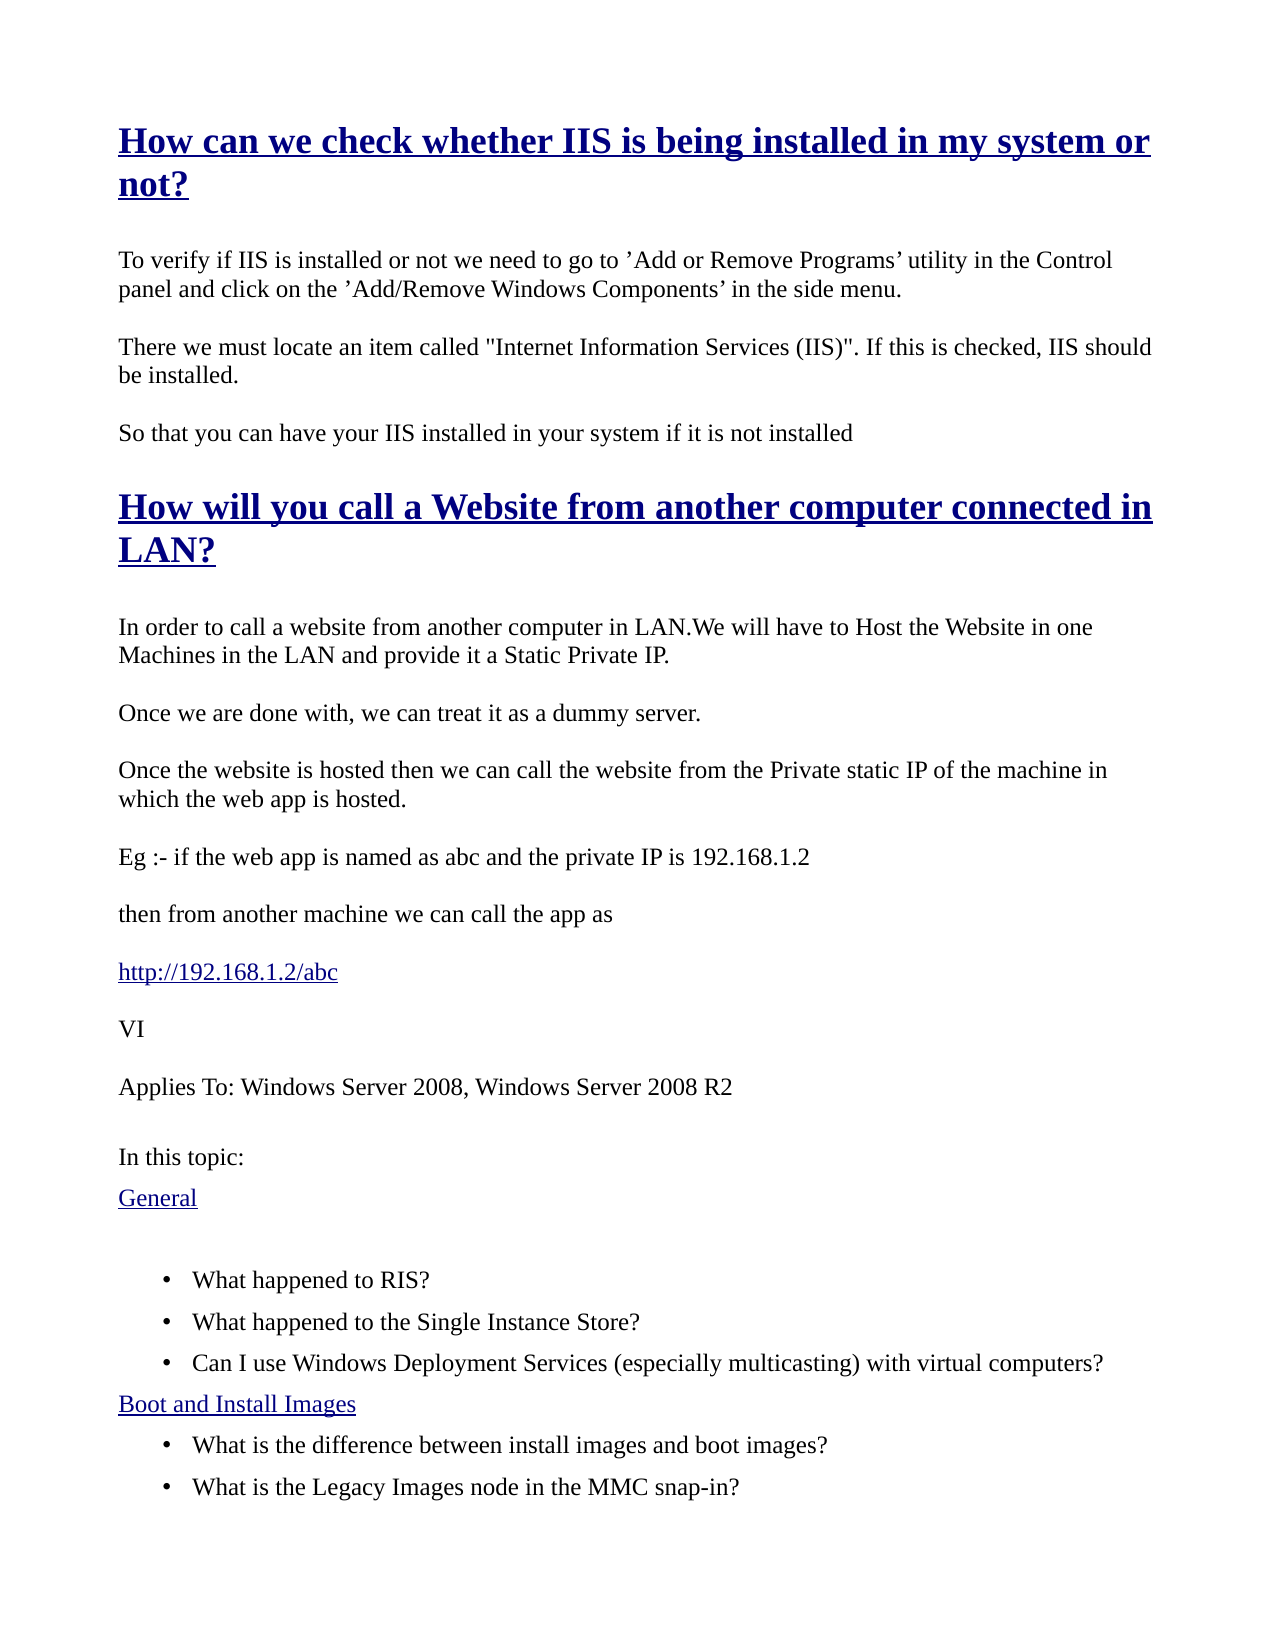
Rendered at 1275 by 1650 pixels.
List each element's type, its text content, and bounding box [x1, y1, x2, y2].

subtitle How can we check whether IIS is being installed in my system or not? [118, 118, 1157, 204]
text VI [118, 1014, 1157, 1043]
subtitle How will you call a Website from another computer connected in LAN? [118, 484, 1157, 571]
list What is the difference between install images and boot images? [162, 1431, 1157, 1459]
text In order to call a website from another computer in LAN.We will have to Host the Website in one Machines in the LAN and provide it a Static Private IP. Once we are done with, we can treat it as a dummy server. Once the website is hosted then we can call the website from the Private static IP of the machine in which the web app is hosted. Eg :- if the web app is named as abc and the private IP is 192.168.1.2 then from another machine we can call the app as http://192.168.1.2/abc [118, 583, 1157, 986]
text Applies To: Windows Server 2008, Windows Server 2008 R2 [118, 1072, 1157, 1101]
list What happened to the Single Instance Store? [162, 1307, 1157, 1336]
text In this topic: [118, 1142, 1157, 1171]
text To verify if IIS is installed or not we need to go to ’Add or Remove Programs’ utility in the Control panel and click on the ’Add/Remove Windows Components’ in the side menu. There we must locate an item called "Internet Information Services (IIS)". If this is checked, IIS should be installed. So that you can have your IIS installed in your system if it is not installed [118, 217, 1157, 447]
list What is the Legacy Images node in the MMC snap-in? [162, 1472, 1157, 1501]
text Boot and Install Images [118, 1389, 1157, 1418]
list Can I use Windows Deployment Services (especially multicasting) with virtual computers? [162, 1348, 1157, 1377]
text General [118, 1183, 1157, 1212]
list What happened to RIS? [162, 1266, 1157, 1294]
